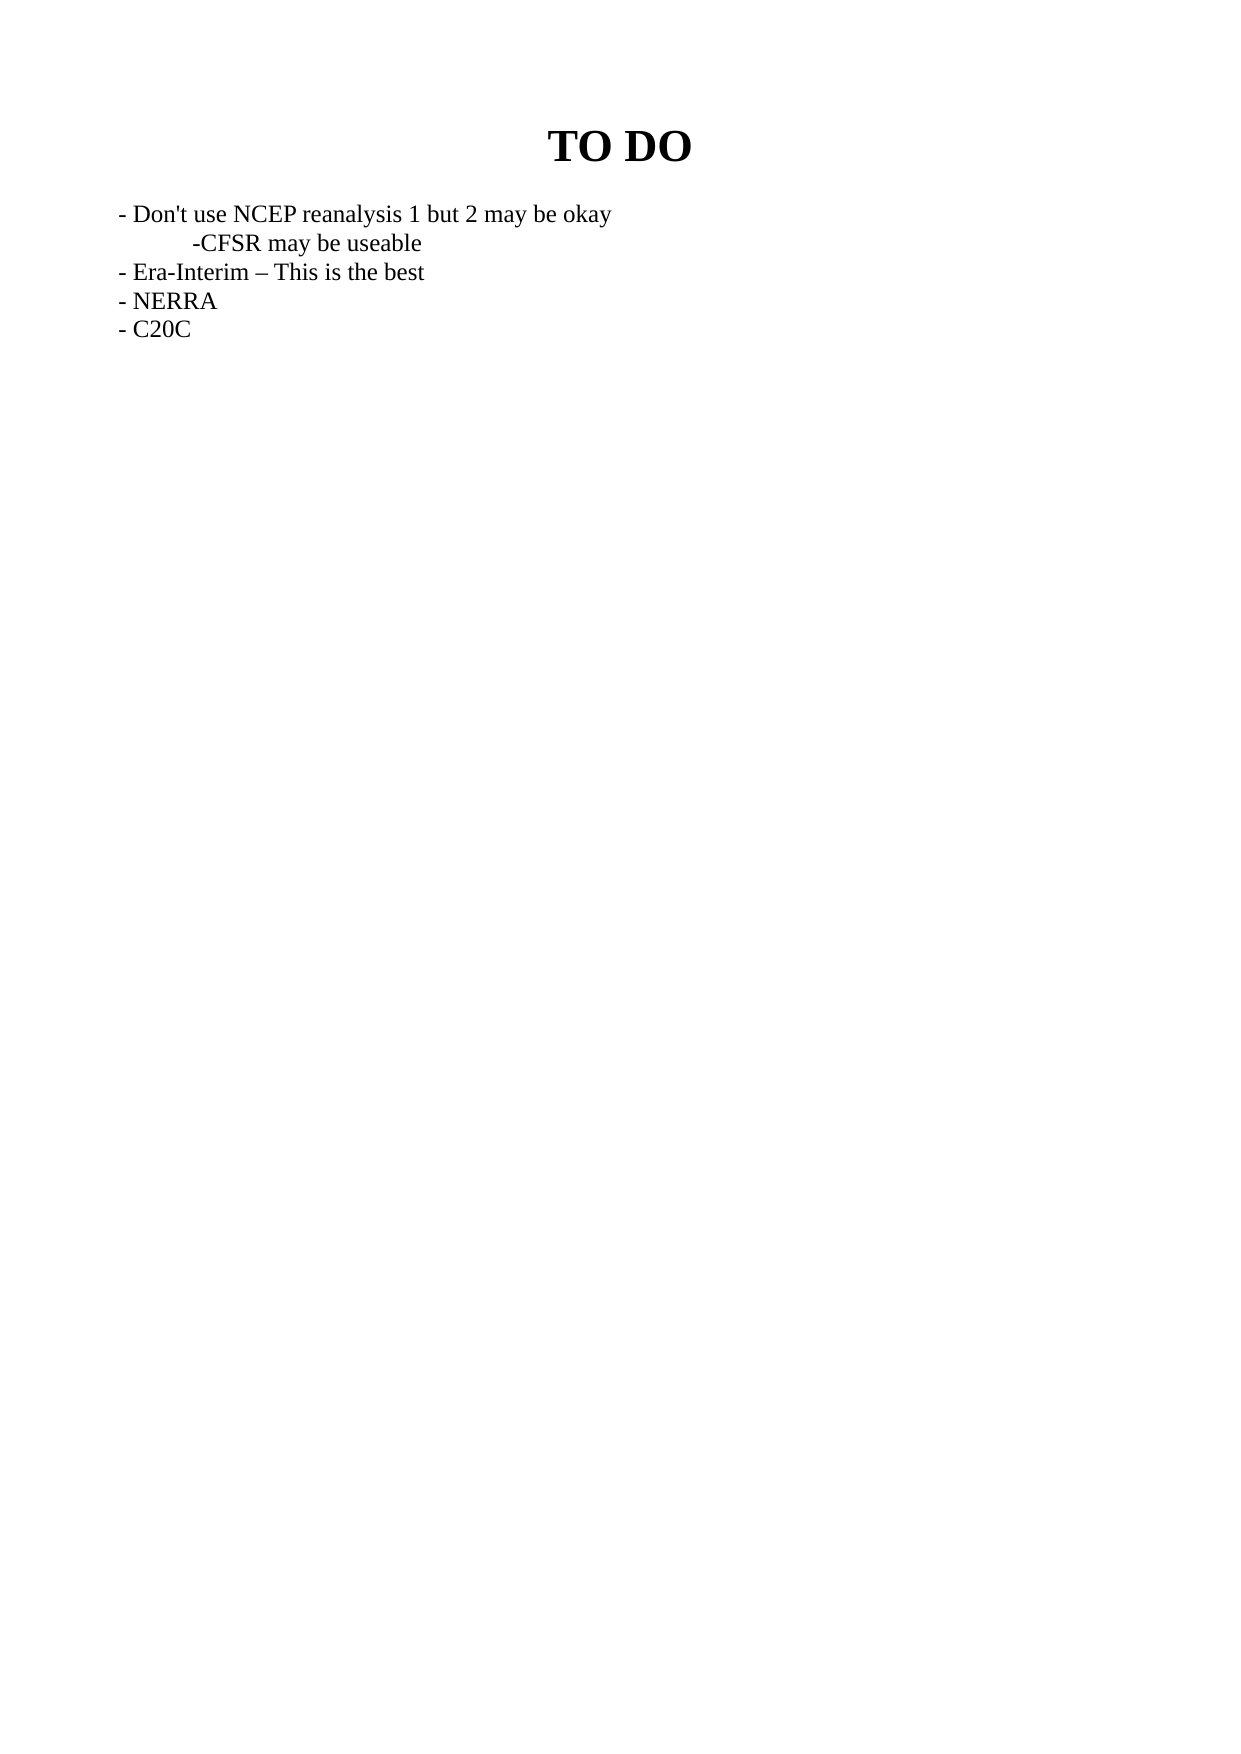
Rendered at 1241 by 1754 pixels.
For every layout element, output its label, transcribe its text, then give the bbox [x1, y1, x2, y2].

text - C20C [118, 314, 1122, 343]
text -CFSR may be useable [118, 228, 1122, 257]
text - NERRA [118, 286, 1122, 314]
text - Don't use NCEP reanalysis 1 but 2 may be okay [118, 199, 1122, 228]
text - Era-Interim – This is the best [118, 257, 1122, 286]
text TO DO [118, 118, 1122, 171]
